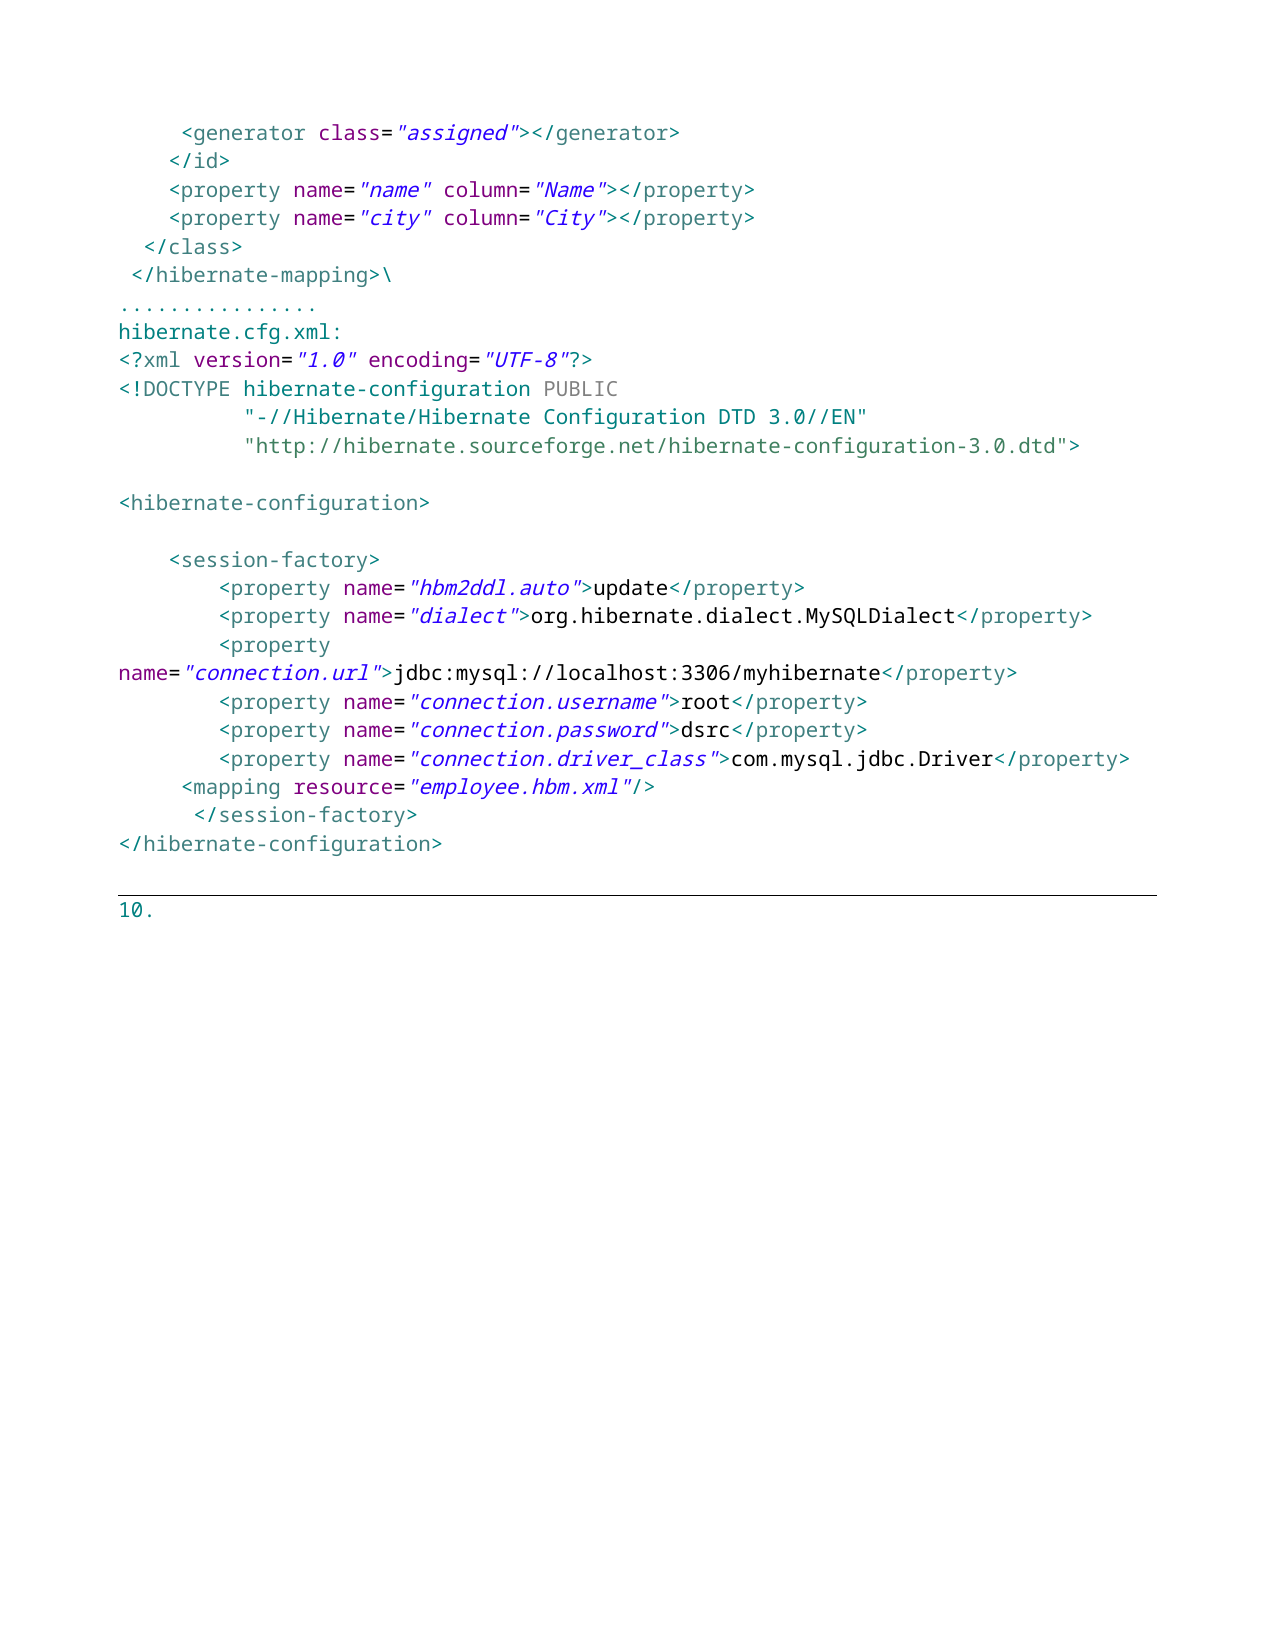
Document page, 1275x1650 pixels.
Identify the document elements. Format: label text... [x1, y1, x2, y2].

text <property name="name" column="Name"></property> [118, 175, 1157, 203]
text <property name="connection.password">dsrc</property> [118, 715, 1157, 744]
text </hibernate-configuration> [118, 829, 1157, 857]
text <property name="dialect">org.hibernate.dialect.MySQLDialect</property> [118, 602, 1157, 630]
text <generator class="assigned"></generator> [118, 118, 1157, 147]
text ................ [118, 289, 1157, 317]
text hibernate.cfg.xml: [118, 317, 1157, 346]
text <mapping resource="employee.hbm.xml"/> [118, 772, 1157, 801]
text <property name="connection.url">jdbc:mysql://localhost:3306/myhibernate</property> [118, 630, 1157, 687]
text 10. [118, 896, 1157, 923]
text </session-factory> [118, 801, 1157, 829]
text "-//Hibernate/Hibernate Configuration DTD 3.0//EN" [118, 402, 1157, 431]
text "http://hibernate.sourceforge.net/hibernate-configuration-3.0.dtd"> [118, 431, 1157, 459]
text <!DOCTYPE hibernate-configuration PUBLIC [118, 374, 1157, 402]
text <property name="hbm2ddl.auto">update</property> [118, 573, 1157, 602]
text <?xml version="1.0" encoding="UTF-8"?> [118, 346, 1157, 374]
text <session-factory> [118, 545, 1157, 573]
text <hibernate-configuration> [118, 488, 1157, 516]
text <property name="city" column="City"></property> [118, 203, 1157, 232]
text <property name="connection.driver_class">com.mysql.jdbc.Driver</property> [118, 744, 1157, 772]
text </hibernate-mapping>\ [118, 260, 1157, 289]
text </id> [118, 147, 1157, 175]
text <property name="connection.username">root</property> [118, 687, 1157, 715]
text </class> [118, 232, 1157, 260]
